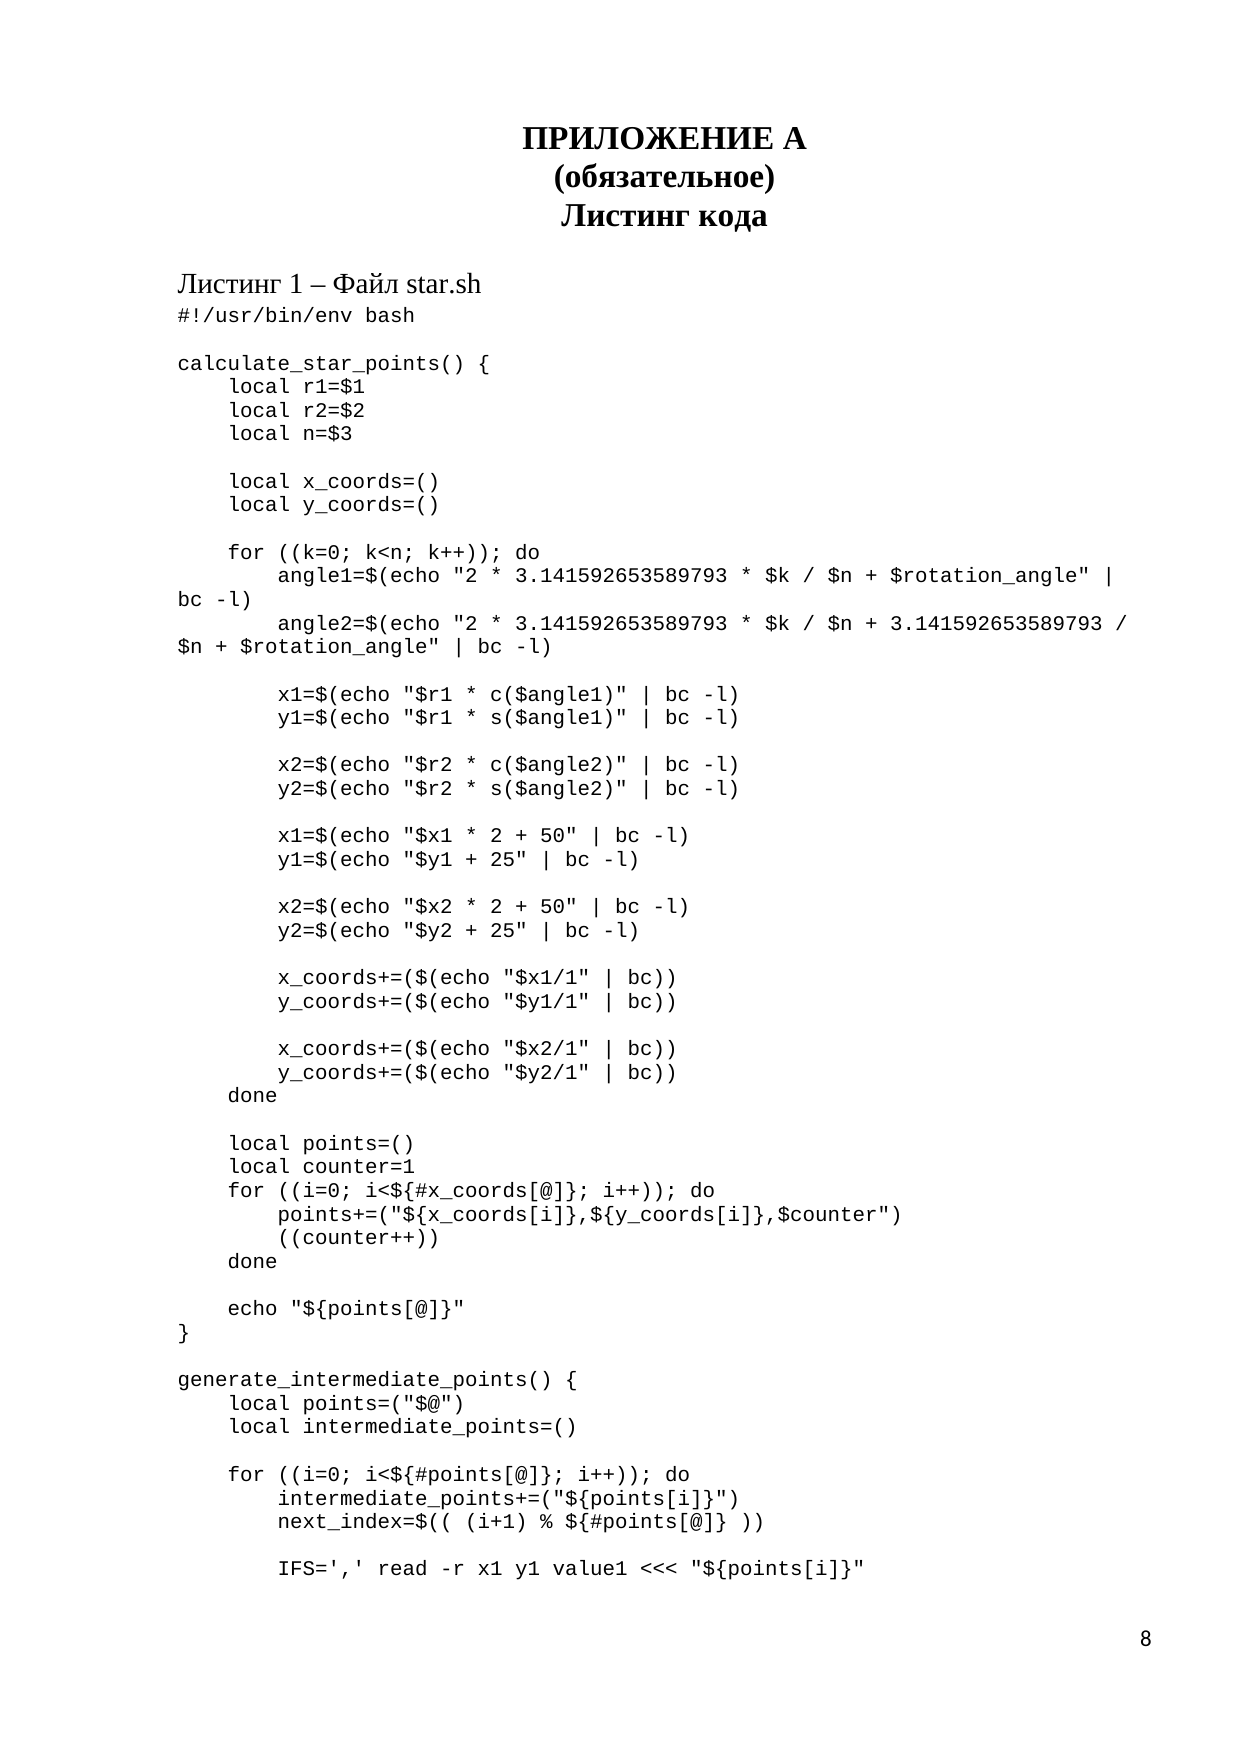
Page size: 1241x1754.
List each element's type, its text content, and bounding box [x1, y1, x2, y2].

text y_coords+=($(echo "$y2/1" | bc)) [177, 1062, 1152, 1086]
text local points=() [177, 1133, 1152, 1156]
text #!/usr/bin/env bash [177, 305, 1152, 329]
subtitle ПРИЛОЖЕНИЕ А (обязательное) Листинг кода [177, 118, 1152, 233]
text y1=$(echo "$y1 + 25" | bc -l) [177, 849, 1152, 873]
text calculate_star_points() { [177, 352, 1152, 376]
text local intermediate_points=() [177, 1417, 1152, 1440]
text ((counter++)) [177, 1227, 1152, 1251]
text local counter=1 [177, 1156, 1152, 1180]
text echo "${points[@]}" [177, 1298, 1152, 1322]
text local n=$3 [177, 423, 1152, 447]
text x2=$(echo "$x2 * 2 + 50" | bc -l) [177, 896, 1152, 920]
text y_coords+=($(echo "$y1/1" | bc)) [177, 991, 1152, 1014]
text for ((i=0; i<${#x_coords[@]}; i++)); do [177, 1180, 1152, 1204]
text IFS=',' read -r x1 y1 value1 <<< "${points[i]}" [177, 1558, 1152, 1582]
text done [177, 1086, 1152, 1109]
text angle2=$(echo "2 * 3.141592653589793 * $k / $n + 3.141592653589793 / $n + $rotation_angle" | bc -l) [177, 613, 1152, 660]
text done [177, 1251, 1152, 1275]
text y2=$(echo "$y2 + 25" | bc -l) [177, 920, 1152, 944]
text y2=$(echo "$r2 * s($angle2)" | bc -l) [177, 778, 1152, 802]
text next_index=$(( (i+1) % ${#points[@]} )) [177, 1511, 1152, 1535]
text for ((k=0; k<n; k++)); do [177, 542, 1152, 565]
text angle1=$(echo "2 * 3.141592653589793 * $k / $n + $rotation_angle" | bc -l) [177, 565, 1152, 613]
text Листинг 1 – Файл star.sh [177, 267, 1152, 300]
text for ((i=0; i<${#points[@]}; i++)); do [177, 1464, 1152, 1487]
text generate_intermediate_points() { [177, 1369, 1152, 1393]
text x1=$(echo "$r1 * c($angle1)" | bc -l) [177, 683, 1152, 707]
text x2=$(echo "$r2 * c($angle2)" | bc -l) [177, 754, 1152, 778]
text intermediate_points+=("${points[i]}") [177, 1487, 1152, 1511]
text local r2=$2 [177, 400, 1152, 423]
text y1=$(echo "$r1 * s($angle1)" | bc -l) [177, 707, 1152, 731]
text } [177, 1322, 1152, 1346]
text local x_coords=() [177, 471, 1152, 494]
text x_coords+=($(echo "$x1/1" | bc)) [177, 967, 1152, 991]
text points+=("${x_coords[i]},${y_coords[i]},$counter") [177, 1204, 1152, 1227]
text local points=("$@") [177, 1393, 1152, 1417]
text x1=$(echo "$x1 * 2 + 50" | bc -l) [177, 825, 1152, 849]
text local y_coords=() [177, 494, 1152, 518]
text local r1=$1 [177, 376, 1152, 400]
text x_coords+=($(echo "$x2/1" | bc)) [177, 1038, 1152, 1062]
